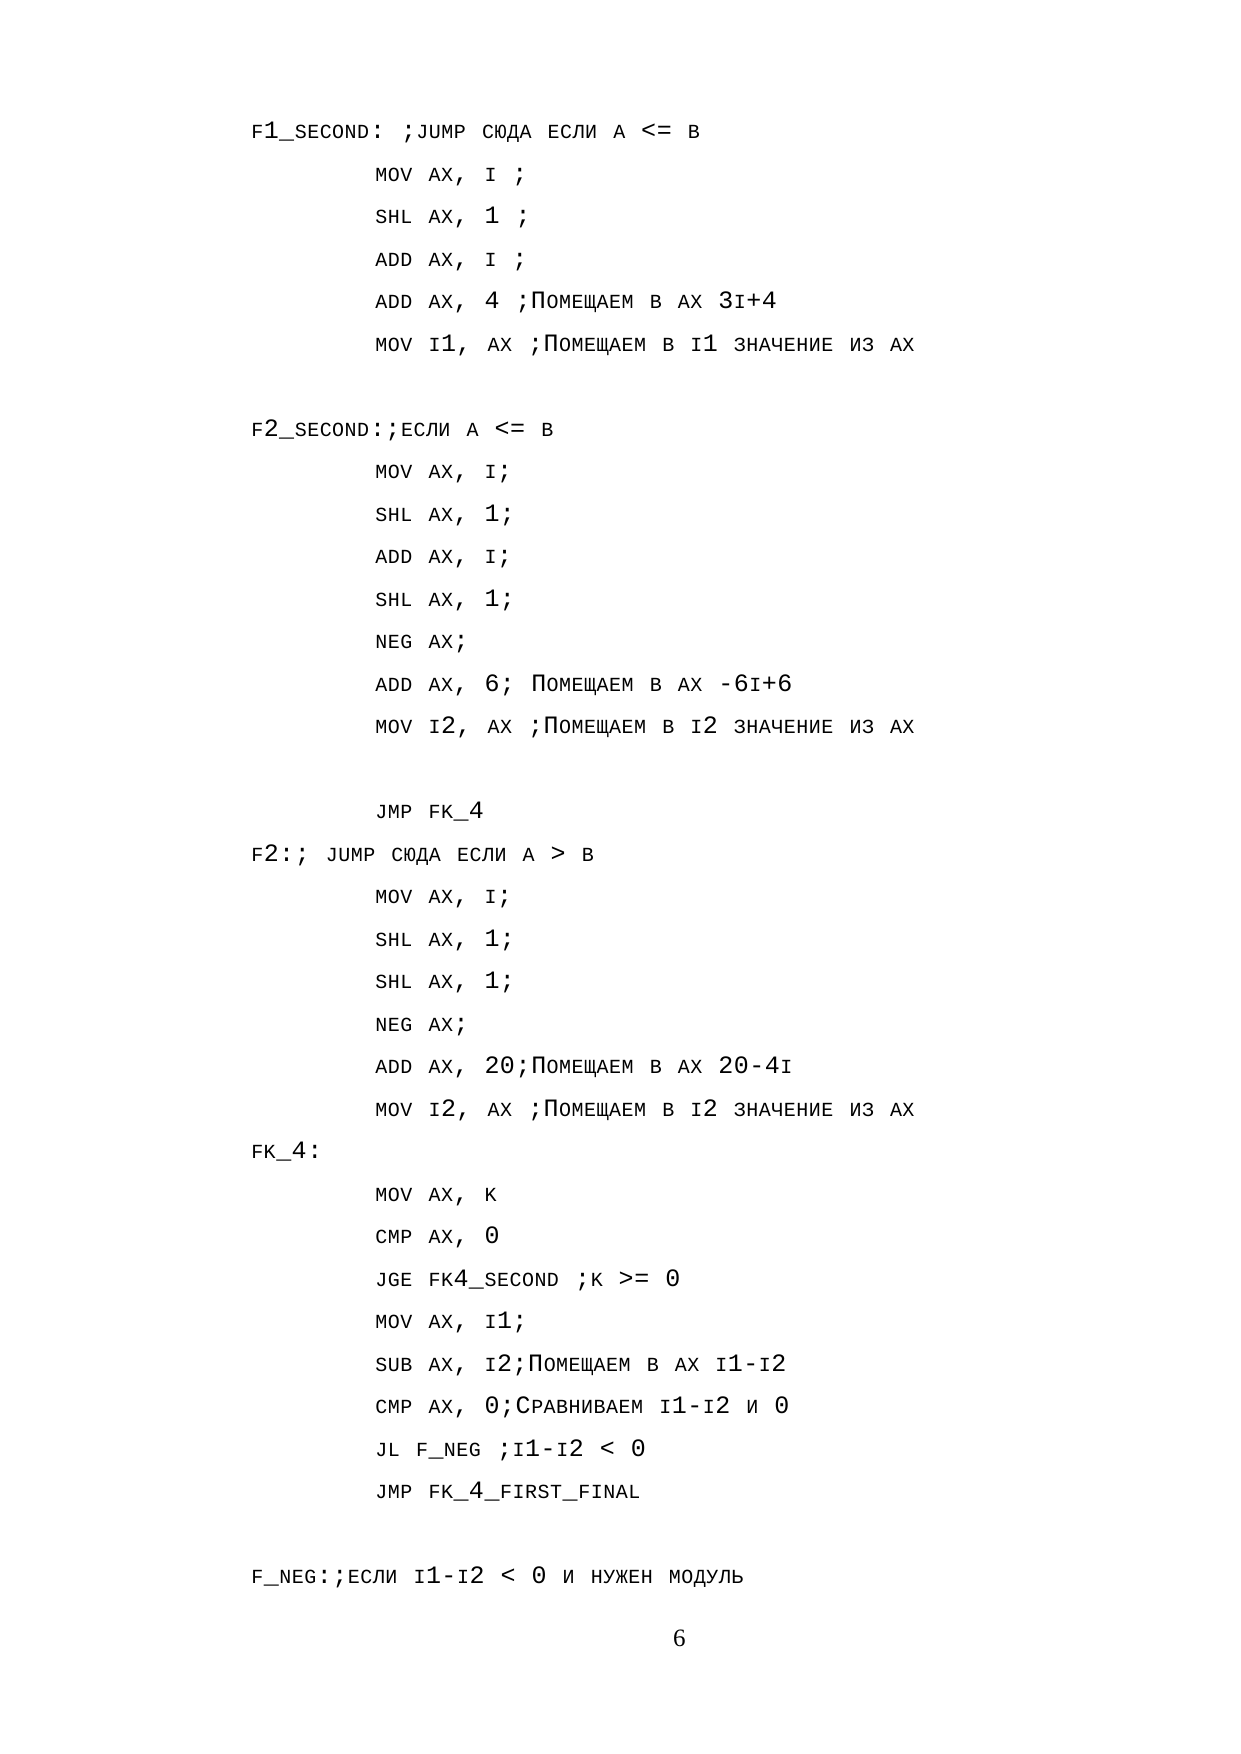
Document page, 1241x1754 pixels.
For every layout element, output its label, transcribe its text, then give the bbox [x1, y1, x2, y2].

text mov i2, ax ;Помещаем в i2 значение из ax [177, 1096, 1181, 1124]
text mov ax, i ; [177, 161, 1181, 189]
text add ax, 6; Помещаем в ax -6i+6 [177, 671, 1181, 699]
text add ax, i; [177, 543, 1181, 571]
text mov i2, ax ;Помещаем в i2 значение из ax [177, 713, 1181, 741]
text neg ax; [177, 1011, 1181, 1039]
text shl ax, 1; [177, 501, 1181, 529]
text cmp ax, 0 [177, 1223, 1181, 1251]
text jmp fk_4_first_final [177, 1478, 1181, 1506]
text add ax, i ; [177, 246, 1181, 274]
text sub ax, i2;Помещаем в ax i1-i2 [177, 1351, 1181, 1379]
text jmp fk_4 [177, 798, 1181, 826]
text mov ax, k [177, 1181, 1181, 1209]
text jl f_neg ;i1-i2 < 0 [177, 1436, 1181, 1464]
text mov ax, i; [177, 883, 1181, 911]
text shl ax, 1; [177, 586, 1181, 614]
text mov ax, i1; [177, 1308, 1181, 1336]
text mov ax, i; [177, 458, 1181, 486]
text neg ax; [177, 628, 1181, 656]
text mov i1, ax ;Помещаем в i1 значение из ax [177, 331, 1181, 359]
text f_neg:;если i1-i2 < 0 и нужен модуль [177, 1563, 1181, 1591]
text f2:; jump сюда если a > b [177, 841, 1181, 869]
text fk_4: [177, 1138, 1181, 1166]
text add ax, 20;Помещаем в ax 20-4i [177, 1053, 1181, 1081]
text shl ax, 1; [177, 968, 1181, 996]
text shl ax, 1; [177, 926, 1181, 954]
text cmp ax, 0;Сравниваем i1-i2 и 0 [177, 1393, 1181, 1421]
text add ax, 4 ;Помещаем в ax 3i+4 [177, 288, 1181, 316]
text f1_second: ;jump сюда если а <= b [177, 118, 1181, 146]
text f2_second:;если a <= b [177, 416, 1181, 444]
text jge fk4_second ;k >= 0 [177, 1266, 1181, 1294]
text shl ax, 1 ; [177, 203, 1181, 231]
